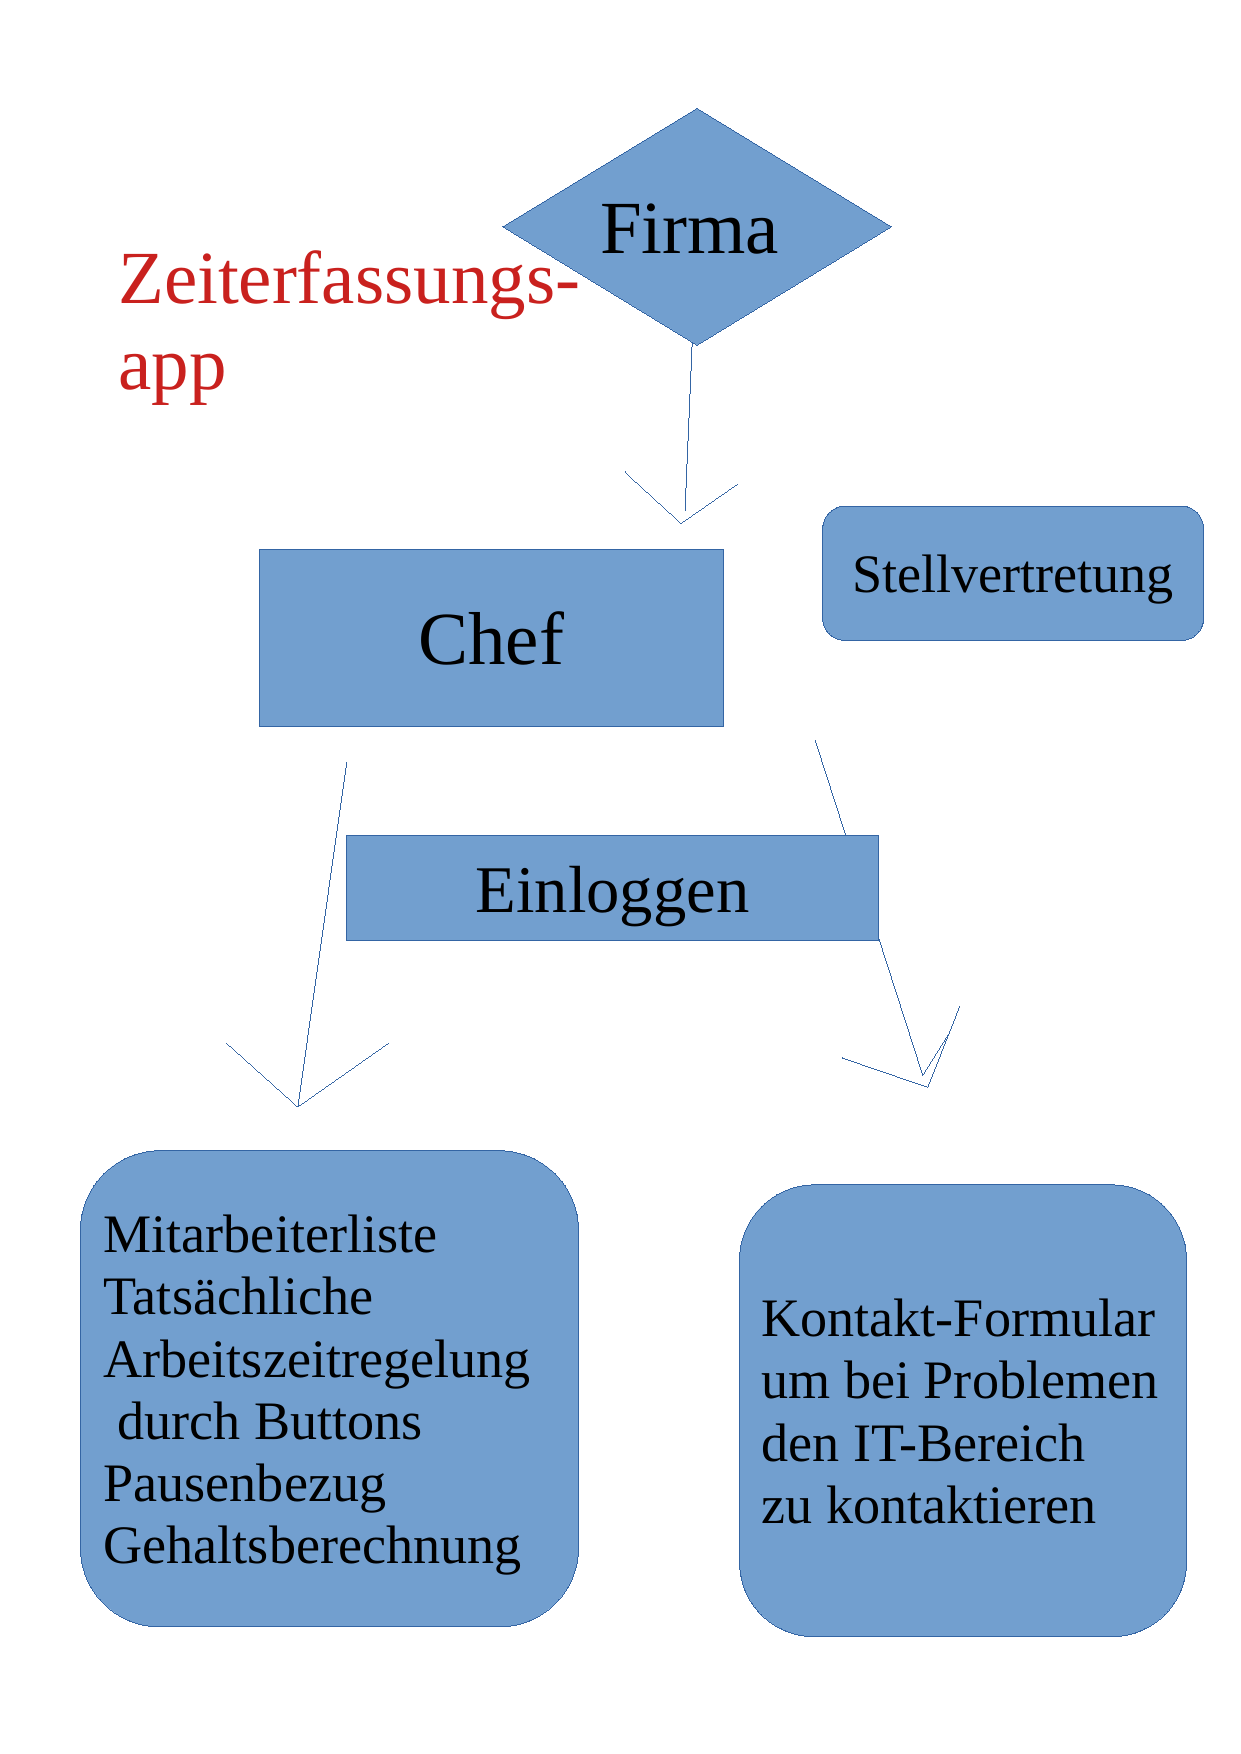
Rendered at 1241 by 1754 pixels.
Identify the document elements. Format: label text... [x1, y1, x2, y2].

text app [118, 319, 1122, 406]
text Zeiterfassungs- [742, 233, 1122, 319]
text Zeiterfassungs- [118, 233, 652, 319]
